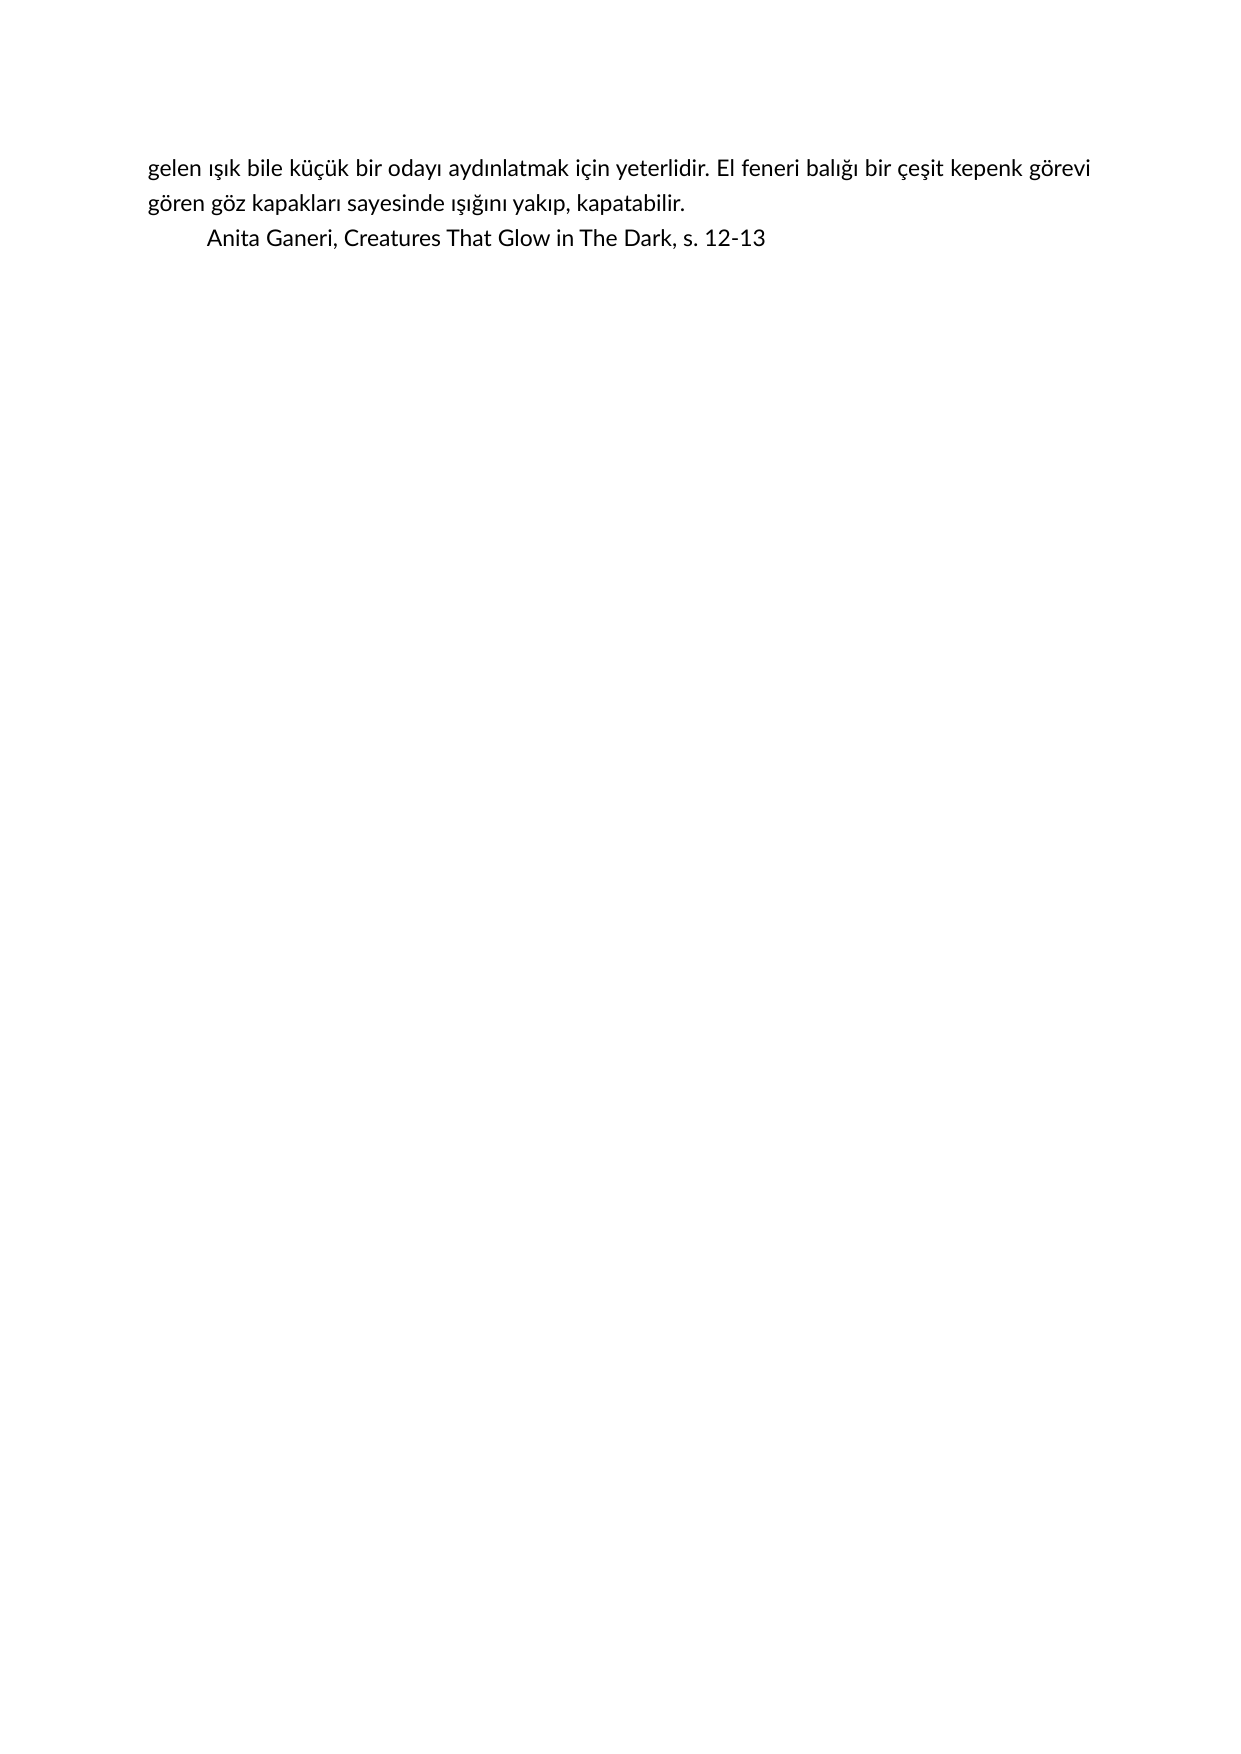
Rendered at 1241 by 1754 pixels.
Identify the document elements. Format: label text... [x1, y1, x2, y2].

text gelen ışık bile küçük bir odayı aydınlatmak için yeterlidir. El feneri balığı bir çeşit kepenk görevi gören göz kapakları sayesinde ışığını yakıp, kapatabilir. [148, 148, 1093, 218]
text Anita Ganeri, Creatures That Glow in The Dark, s. 12-13 [148, 218, 1093, 254]
